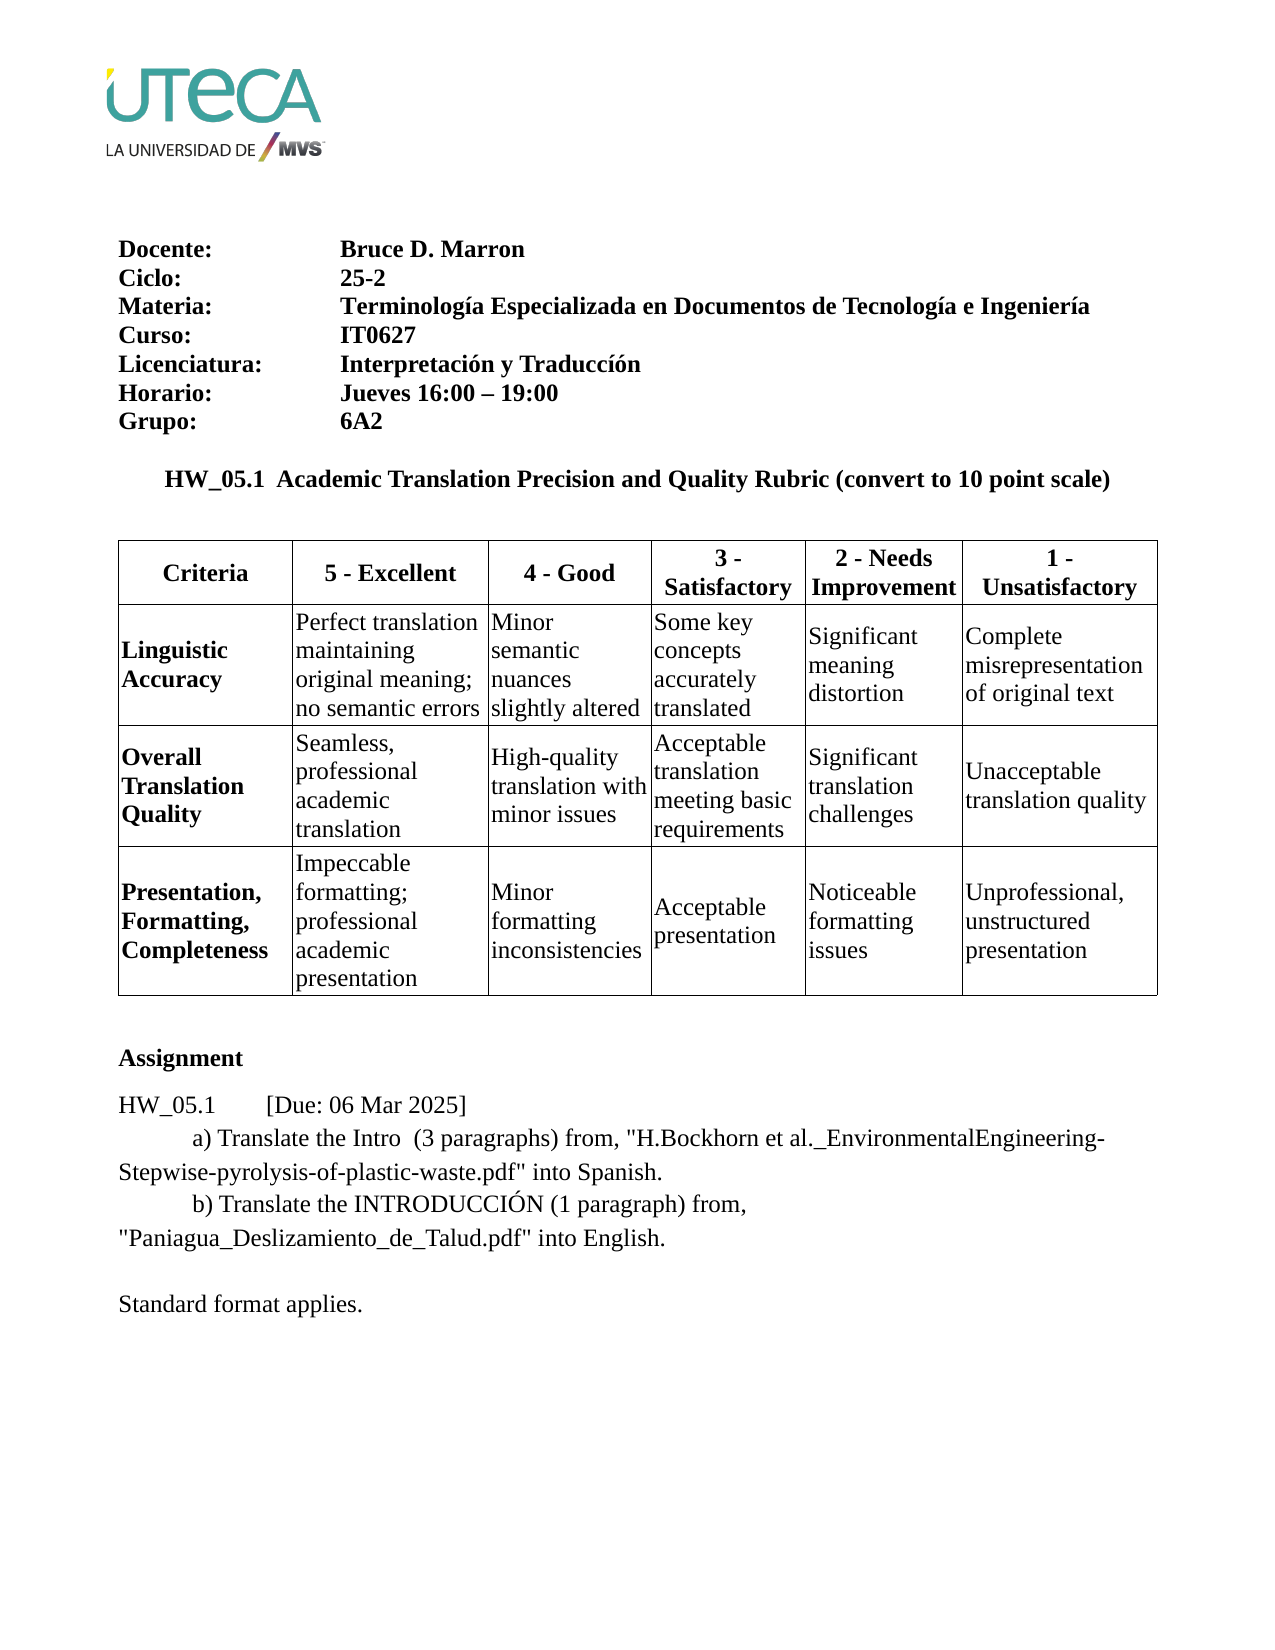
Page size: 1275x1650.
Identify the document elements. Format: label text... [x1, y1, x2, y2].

table_header 1 - Unsatisfactory [963, 541, 1157, 604]
table_cell Minor semantic nuances slightly altered [489, 605, 651, 724]
text Grupo: 6A2 [118, 406, 1157, 435]
table_header 3 - Satisfactory [652, 541, 805, 604]
table_header Criteria [119, 541, 292, 604]
table_cell Seamless, professional academic translation [293, 726, 488, 846]
table_cell Overall Translation Quality [119, 726, 292, 846]
text Ciclo: 25-2 [118, 263, 1157, 291]
text a) Translate the Intro (3 paragraphs) from, "H.Bockhorn et al._EnvironmentalEngineering-Stepwise-pyrolysis-of-plastic-waste.pdf" into Spanish. [118, 1123, 1157, 1185]
table_cell Impeccable formatting; professional academic presentation [293, 847, 488, 995]
text Assignment [118, 1043, 1157, 1072]
table_cell Unprofessional, unstructured presentation [963, 847, 1157, 995]
table_cell Minor formatting inconsistencies [489, 847, 651, 995]
table_header 5 - Excellent [293, 541, 488, 604]
text HW_05.1 [Due: 06 Mar 2025] [118, 1091, 1157, 1119]
table_cell Acceptable translation meeting basic requirements [652, 726, 805, 846]
table_cell Significant meaning distortion [806, 605, 962, 724]
text HW_05.1 Academic Translation Precision and Quality Rubric (convert to 10 point scale) [118, 464, 1157, 493]
text Horario: Jueves 16:00 – 19:00 [118, 378, 1157, 406]
table_cell High-quality translation with minor issues [489, 726, 651, 846]
table_cell Presentation, Formatting, Completeness [119, 847, 292, 995]
table_cell Linguistic Accuracy [119, 605, 292, 724]
table_cell Some key concepts accurately translated [652, 605, 805, 724]
text Standard format applies. [118, 1289, 1157, 1317]
text Materia: Terminología Especializada en Documentos de Tecnología e Ingeniería [118, 291, 1157, 320]
table_cell Perfect translation maintaining original meaning; no semantic errors [293, 605, 488, 724]
table_cell Noticeable formatting issues [806, 847, 962, 995]
text b) Translate the INTRODUCCIÓN (1 paragraph) from, "Paniagua_Deslizamiento_de_Talud.pdf" into English. [118, 1189, 1157, 1251]
table_cell Significant translation challenges [806, 726, 962, 846]
table_cell Unacceptable translation quality [963, 726, 1157, 846]
text Licenciatura: Interpretación y Traduccíón [118, 349, 1157, 378]
table_header 2 - Needs Improvement [806, 541, 962, 604]
text Curso: IT0627 [118, 320, 1157, 349]
picture [104, 64, 328, 166]
table_header 4 - Good [489, 541, 651, 604]
table_cell Complete misrepresentation of original text [963, 605, 1157, 724]
table_cell Acceptable presentation [652, 847, 805, 995]
text Docente: Bruce D. Marron [118, 234, 1157, 263]
